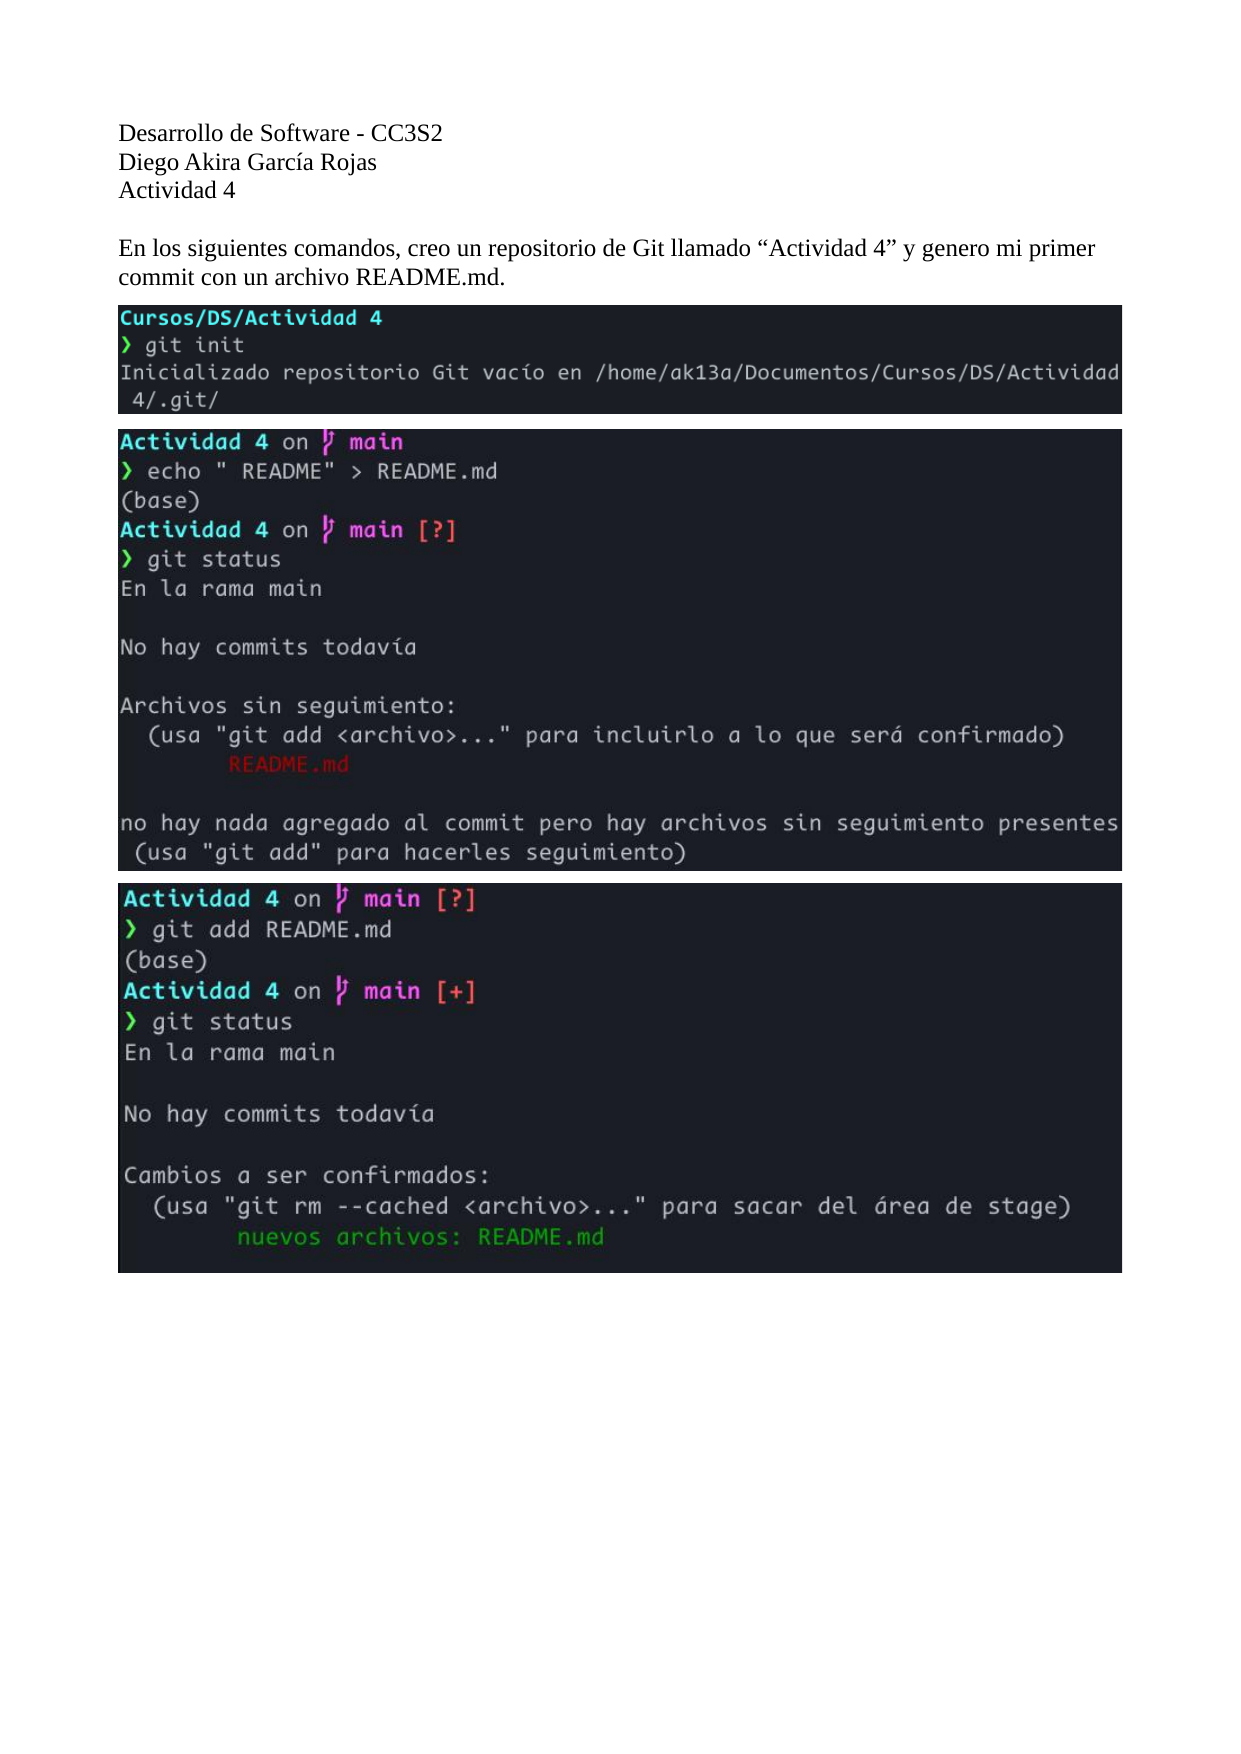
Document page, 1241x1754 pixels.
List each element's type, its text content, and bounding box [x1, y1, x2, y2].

text Desarrollo de Software - CC3S2 [118, 118, 1122, 147]
text En los siguientes comandos, creo un repositorio de Git llamado “Actividad 4” y genero mi primer commit con un archivo README.md. [118, 233, 1122, 291]
text Diego Akira García Rojas [118, 147, 1122, 176]
picture [118, 883, 1123, 1273]
text Actividad 4 [118, 176, 1122, 204]
picture [118, 429, 1123, 871]
picture [118, 305, 1123, 414]
